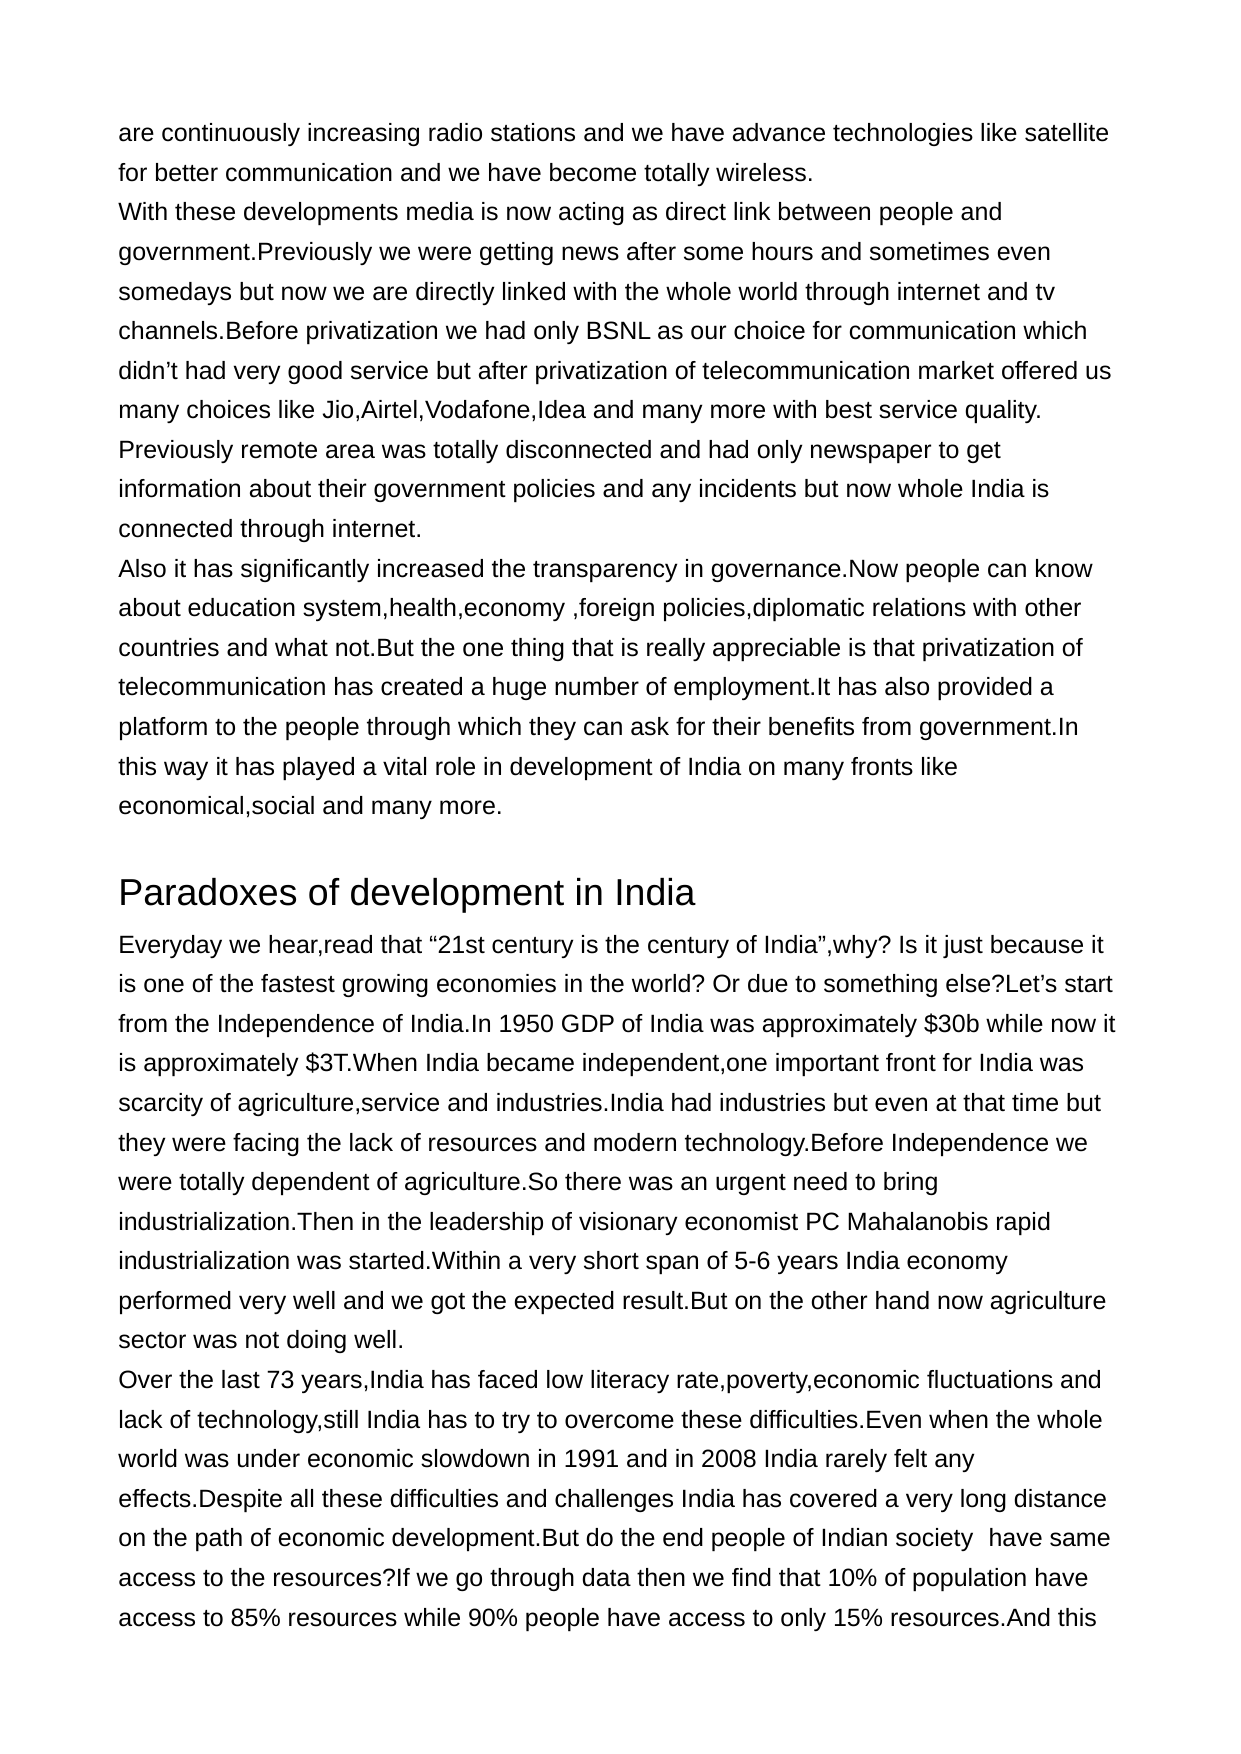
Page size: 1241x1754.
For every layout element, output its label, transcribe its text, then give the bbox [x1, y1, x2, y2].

text are continuously increasing radio stations and we have advance technologies like satellite for better communication and we have become totally wireless. [118, 118, 1122, 186]
text Previously remote area was totally disconnected and had only newspaper to get information about their government policies and any incidents but now whole India is connected through internet. [118, 435, 1122, 543]
text Everyday we hear,read that “21st century is the century of India”,why? Is it just because it is one of the fastest growing economies in the world? Or due to something else?Let’s start from the Independence of India.In 1950 GDP of India was approximately $30b while now it is approximately $3T.When India became independent,one important front for India was scarcity of agriculture,service and industries.India had industries but even at that time but they were facing the lack of resources and modern technology.Before Independence we were totally dependent of agriculture.So there was an urgent need to bring industrialization.Then in the leadership of visionary economist PC Mahalanobis rapid industrialization was started.Within a very short span of 5-6 years India economy performed very well and we got the expected result.But on the other hand now agriculture sector was not doing well. [118, 930, 1122, 1354]
text Paradoxes of development in India [118, 870, 1122, 913]
text Over the last 73 years,India has faced low literacy rate,poverty,economic fluctuations and lack of technology,still India has to try to overcome these difficulties.Even when the whole world was under economic slowdown in 1991 and in 2008 India rarely felt any effects.Despite all these difficulties and challenges India has covered a very long distance on the path of economic development.But do the end people of Indian society have same access to the resources?If we go through data then we find that 10% of population have access to 85% resources while 90% people have access to only 15% resources.And this [118, 1365, 1122, 1631]
text Also it has significantly increased the transparency in governance.Now people can know about education system,health,economy ,foreign policies,diplomatic relations with other countries and what not.But the one thing that is really appreciable is that privatization of telecommunication has created a huge number of employment.It has also provided a platform to the people through which they can ask for their benefits from government.In this way it has played a vital role in development of India on many fronts like economical,social and many more. [118, 553, 1122, 820]
text With these developments media is now acting as direct link between people and government.Previously we were getting news after some hours and sometimes even somedays but now we are directly linked with the whole world through internet and tv channels.Before privatization we had only BSNL as our choice for communication which didn’t had very good service but after privatization of telecommunication market offered us many choices like Jio,Airtel,Vodafone,Idea and many more with best service quality. [118, 197, 1122, 424]
